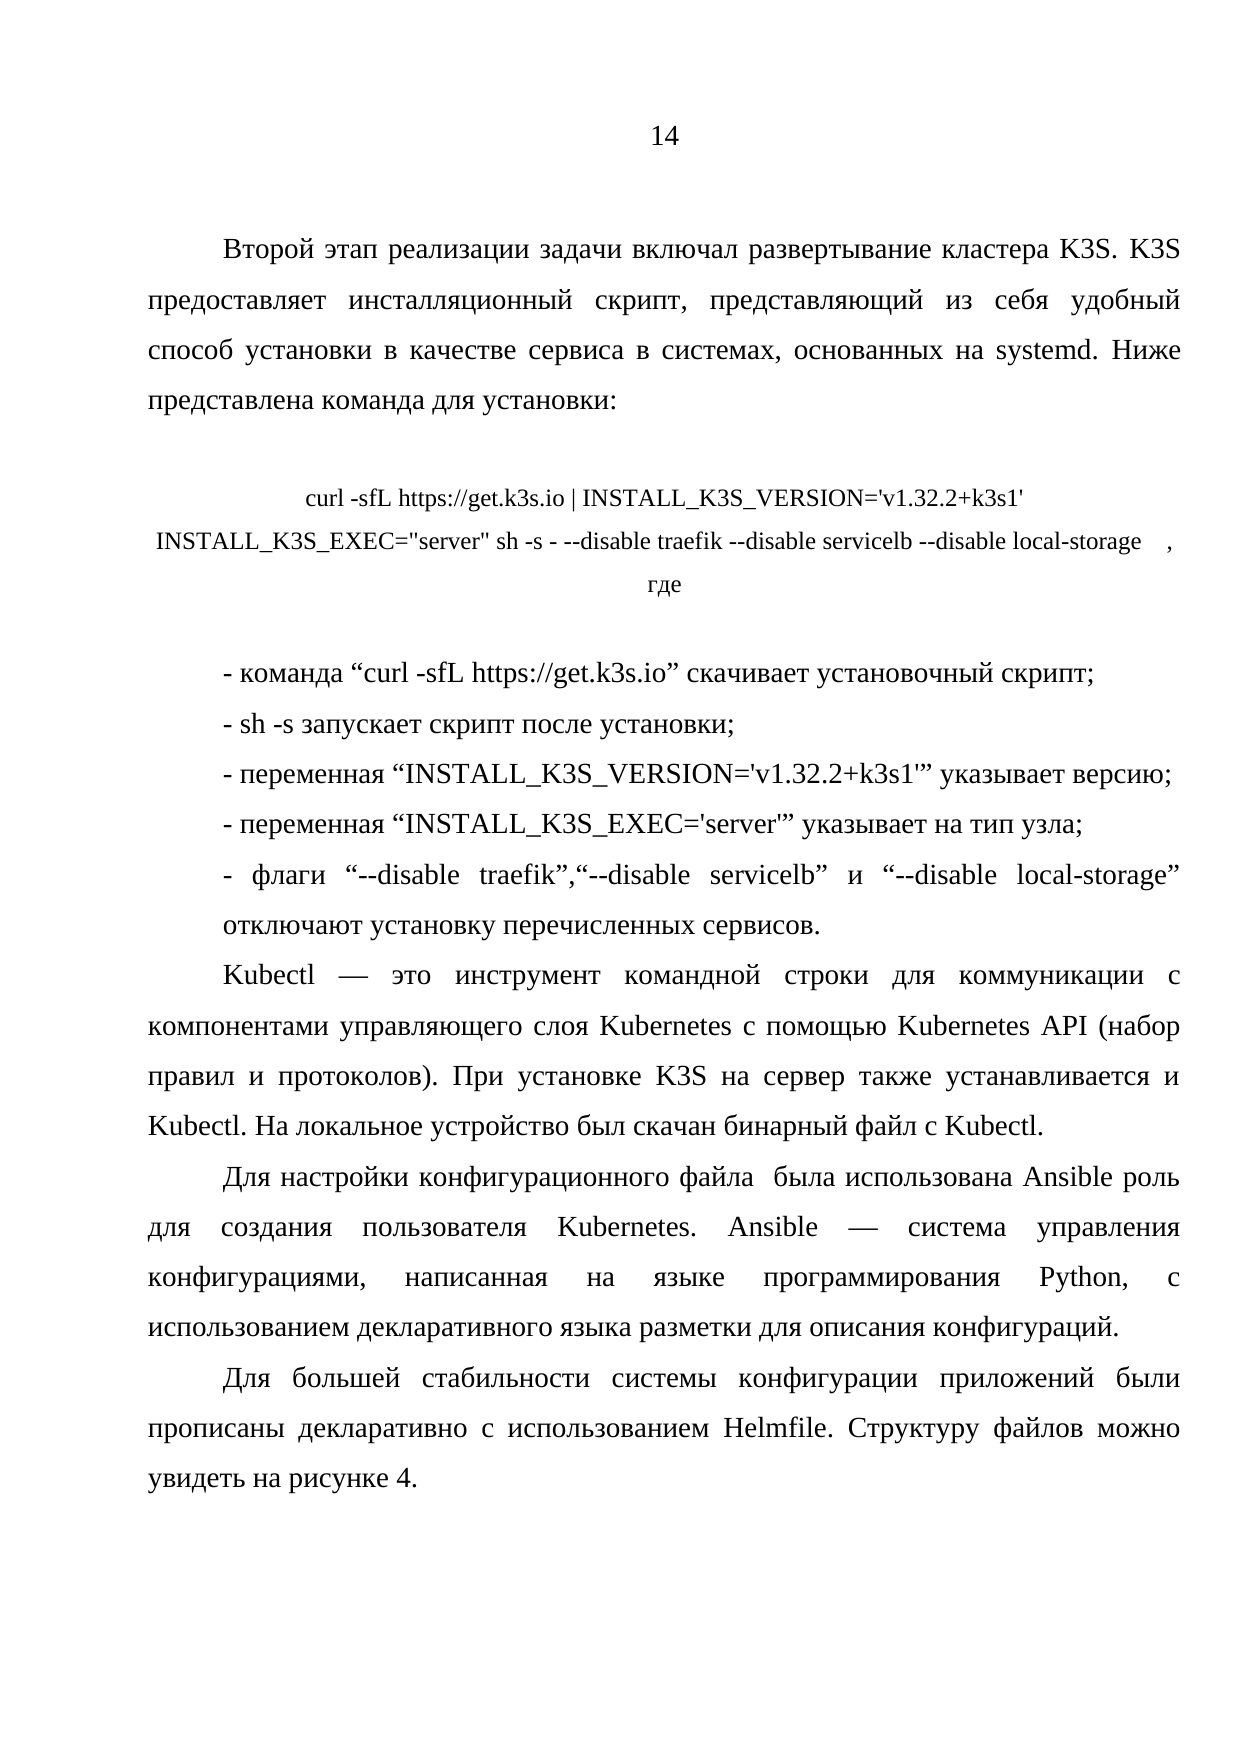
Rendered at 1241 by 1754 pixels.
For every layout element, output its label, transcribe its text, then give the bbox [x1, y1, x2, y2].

text curl -sfL https://get.k3s.io | INSTALL_K3S_VERSION='v1.32.2+k3s1' INSTALL_K3S_EXEC="server" sh -s - --disable traefik --disable servicelb --disable local-storage , где [148, 483, 1181, 598]
list - переменная “INSTALL_K3S_EXEC='server'” указывает на тип узла; [185, 806, 1181, 840]
text Kubectl — это инструмент командной строки для коммуникации с компонентами управляющего слоя Kubernetes с помощью Kubernetes API (набор правил и протоколов). При установке K3S на сервер также устанавливается и Kubectl. На локальное устройство был скачан бинарный файл с Kubectl. [148, 957, 1181, 1142]
list - sh -s запускает скрипт после установки; [185, 706, 1181, 739]
list - флаги “--disable traefik”,“--disable servicelb” и “--disable local-storage” отключают установку перечисленных сервисов. [185, 857, 1181, 941]
text Для большей стабильности системы конфигурации приложений были прописаны декларативно с использованием Helmfile. Структуру файлов можно увидеть на рисунке 4. [148, 1360, 1181, 1494]
list - переменная “INSTALL_K3S_VERSION='v1.32.2+k3s1'” указывает версию; [185, 756, 1181, 790]
text Для настройки конфигурационного файла была использована Ansible роль для создания пользователя Kubernetes. Ansible — система управления конфигурациями, написанная на языке программирования Python, с использованием декларативного языка разметки для описания конфигураций. [148, 1159, 1181, 1343]
list - команда “curl -sfL https://get.k3s.io” скачивает установочный скрипт; [185, 656, 1181, 689]
text Второй этап реализации задачи включал развертывание кластера K3S. K3S предоставляет инсталляционный скрипт, представляющий из себя удобный способ установки в качестве сервиса в системах, основанных на systemd. Ниже представлена команда для установки: [148, 231, 1181, 416]
